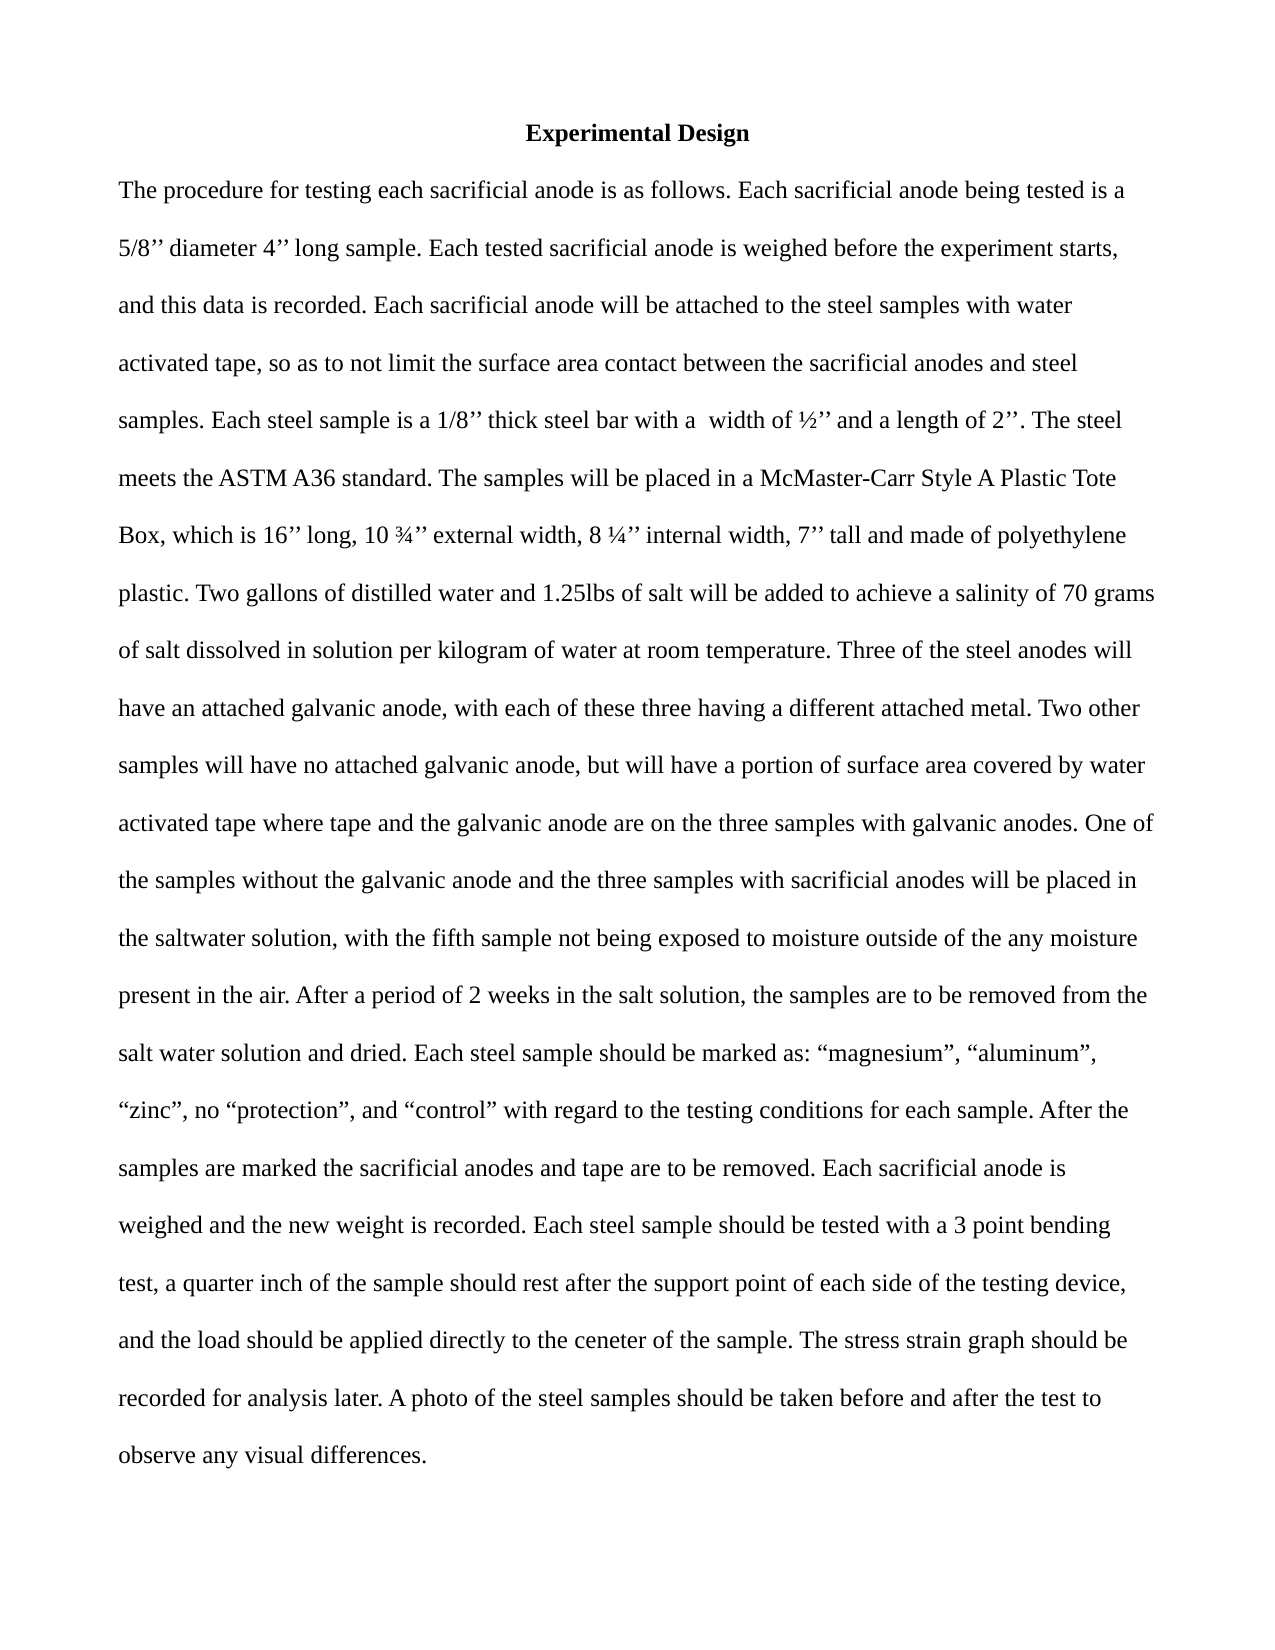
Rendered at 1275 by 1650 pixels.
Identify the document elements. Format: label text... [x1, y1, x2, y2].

text Experimental Design [118, 118, 1157, 147]
text The procedure for testing each sacrificial anode is as follows. Each sacrificial anode being tested is a 5/8’’ diameter 4’’ long sample. Each tested sacrificial anode is weighed before the experiment starts, and this data is recorded. Each sacrificial anode will be attached to the steel samples with water activated tape, so as to not limit the surface area contact between the sacrificial anodes and steel samples. Each steel sample is a 1/8’’ thick steel bar with a width of ½’’ and a length of 2’’. The steel meets the ASTM A36 standard. The samples will be placed in a McMaster-Carr Style A Plastic Tote Box, which is 16’’ long, 10 ¾’’ external width, 8 ¼’’ internal width, 7’’ tall and made of polyethylene plastic. Two gallons of distilled water and 1.25lbs of salt will be added to achieve a salinity of 70 grams of salt dissolved in solution per kilogram of water at room temperature. Three of the steel anodes will have an attached galvanic anode, with each of these three having a different attached metal. Two other samples will have no attached galvanic anode, but will have a portion of surface area covered by water activated tape where tape and the galvanic anode are on the three samples with galvanic anodes. One of the samples without the galvanic anode and the three samples with sacrificial anodes will be placed in the saltwater solution, with the fifth sample not being exposed to moisture outside of the any moisture present in the air. After a period of 2 weeks in the salt solution, the samples are to be removed from the salt water solution and dried. Each steel sample should be marked as: “magnesium”, “aluminum”, “zinc”, no “protection”, and “control” with regard to the testing conditions for each sample. After the samples are marked the sacrificial anodes and tape are to be removed. Each sacrificial anode is weighed and the new weight is recorded. Each steel sample should be tested with a 3 point bending test, a quarter inch of the sample should rest after the support point of each side of the testing device, and the load should be applied directly to the ceneter of the sample. The stress strain graph should be recorded for analysis later. A photo of the steel samples should be taken before and after the test to observe any visual differences. [118, 176, 1157, 1469]
